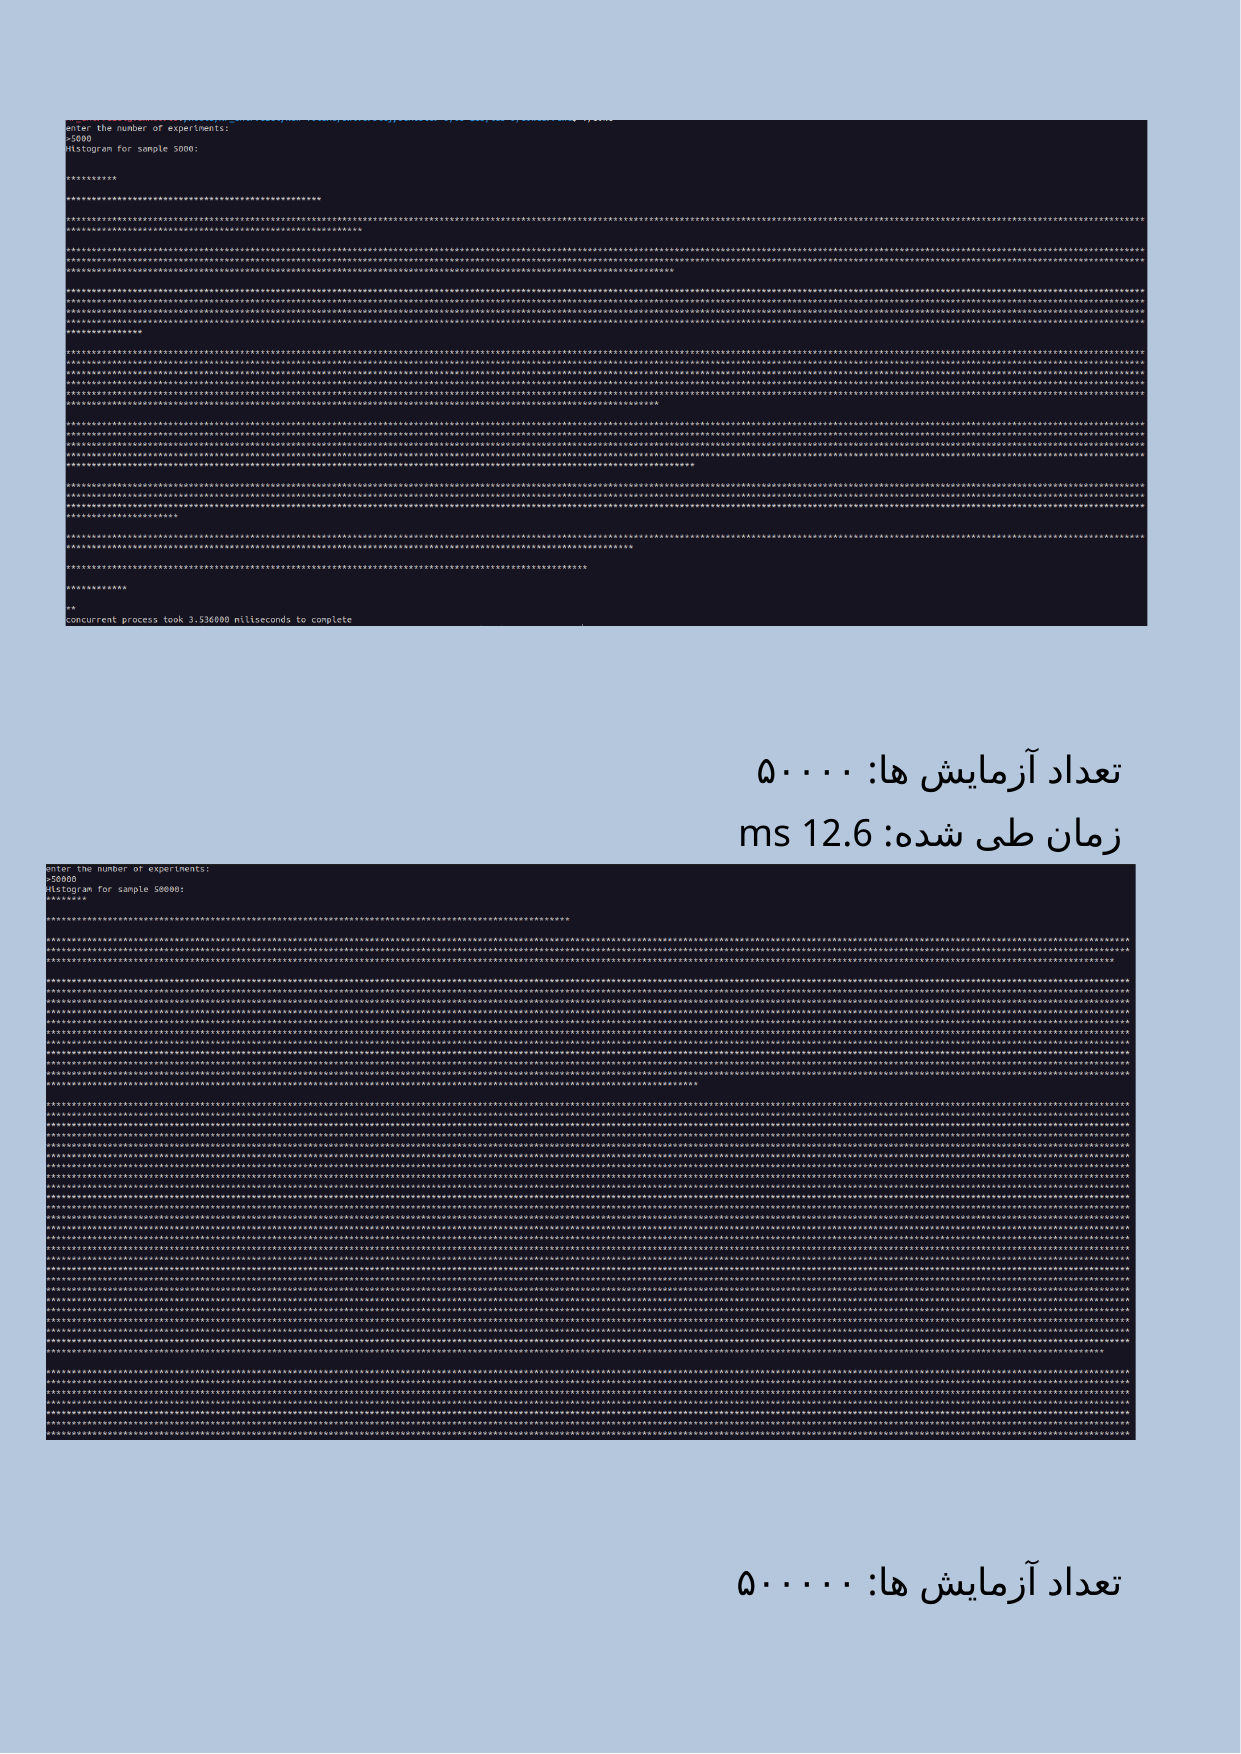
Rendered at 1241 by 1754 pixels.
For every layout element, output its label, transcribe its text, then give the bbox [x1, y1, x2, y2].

text تعداد آزمایش ها: ۵۰۰۰۰ [118, 750, 1122, 799]
picture [65, 120, 1148, 626]
picture [46, 864, 1136, 1440]
text زمان طی شده: 12.6 ms [118, 806, 1122, 862]
text تعداد آزمایش ها: ۵۰۰۰۰۰ [118, 1561, 1122, 1610]
